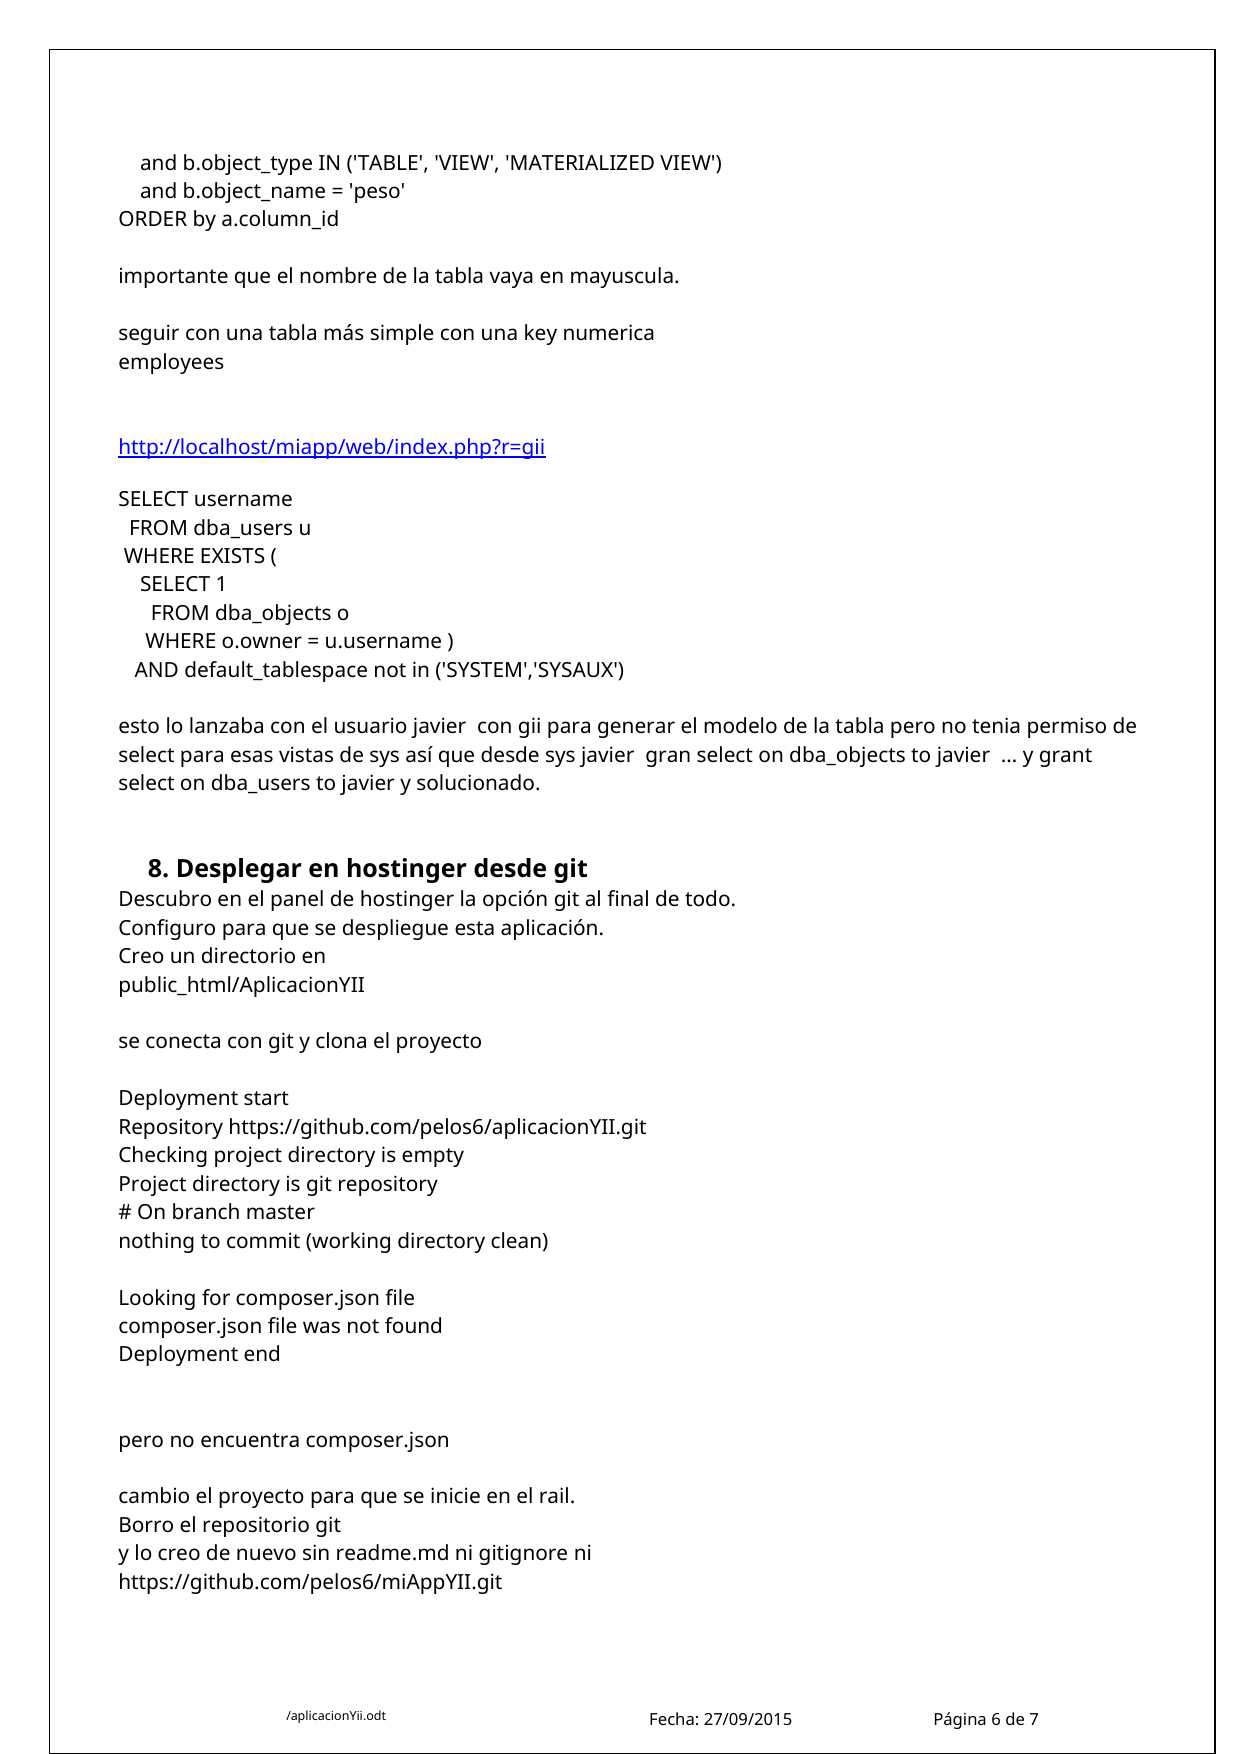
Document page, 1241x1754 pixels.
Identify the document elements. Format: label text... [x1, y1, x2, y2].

text cambio el proyecto para que se inicie en el rail. [118, 1482, 1146, 1510]
text importante que el nombre de la tabla vaya en mayuscula. [118, 261, 1146, 290]
text SELECT 1 [118, 569, 1146, 598]
text ORDER by a.column_id [118, 204, 1146, 233]
text https://github.com/pelos6/miAppYII.git [118, 1567, 1146, 1595]
text # On branch master [118, 1197, 1146, 1226]
text Borro el repositorio git [118, 1510, 1146, 1538]
text Deployment end [118, 1339, 1146, 1368]
text AND default_tablespace not in ('SYSTEM','SYSAUX') [118, 655, 1146, 683]
text WHERE o.owner = u.username ) [118, 626, 1146, 655]
text Deployment start [118, 1083, 1146, 1112]
text y lo creo de nuevo sin readme.md ni gitignore ni [118, 1538, 1146, 1567]
text Configuro para que se despliegue esta aplicación. [118, 913, 1146, 941]
text Checking project directory is empty [118, 1140, 1146, 1169]
text composer.json file was not found [118, 1311, 1146, 1339]
text public_html/AplicacionYII [118, 970, 1146, 998]
text and b.object_name = 'peso' [118, 176, 1146, 204]
text FROM dba_users u [118, 513, 1146, 541]
text Creo un directorio en [118, 941, 1146, 970]
text Looking for composer.json file [118, 1283, 1146, 1311]
text Project directory is git repository [118, 1169, 1146, 1197]
text SELECT username [118, 484, 1146, 513]
text Repository https://github.com/pelos6/aplicacionYII.git [118, 1112, 1146, 1140]
text pero no encuentra composer.json [118, 1425, 1146, 1453]
text http://localhost/miapp/web/index.php?r=gii [118, 432, 1146, 461]
text and b.object_type IN ('TABLE', 'VIEW', 'MATERIALIZED VIEW') [118, 148, 1146, 176]
text esto lo lanzaba con el usuario javier con gii para generar el modelo de la tabla pero no tenia permiso de select para esas vistas de sys así que desde sys javier gran select on dba_objects to javier … y grant select on dba_users to javier y solucionado. [118, 712, 1146, 797]
text WHERE EXISTS ( [118, 541, 1146, 569]
text nothing to commit (working directory clean) [118, 1226, 1146, 1254]
text se conecta con git y clona el proyecto [118, 1027, 1146, 1055]
text employees [118, 347, 1146, 375]
subtitle Desplegar en hostinger desde git [118, 850, 1146, 884]
text seguir con una tabla más simple con una key numerica [118, 318, 1146, 347]
text Descubro en el panel de hostinger la opción git al final de todo. [118, 884, 1146, 913]
text FROM dba_objects o [118, 598, 1146, 626]
